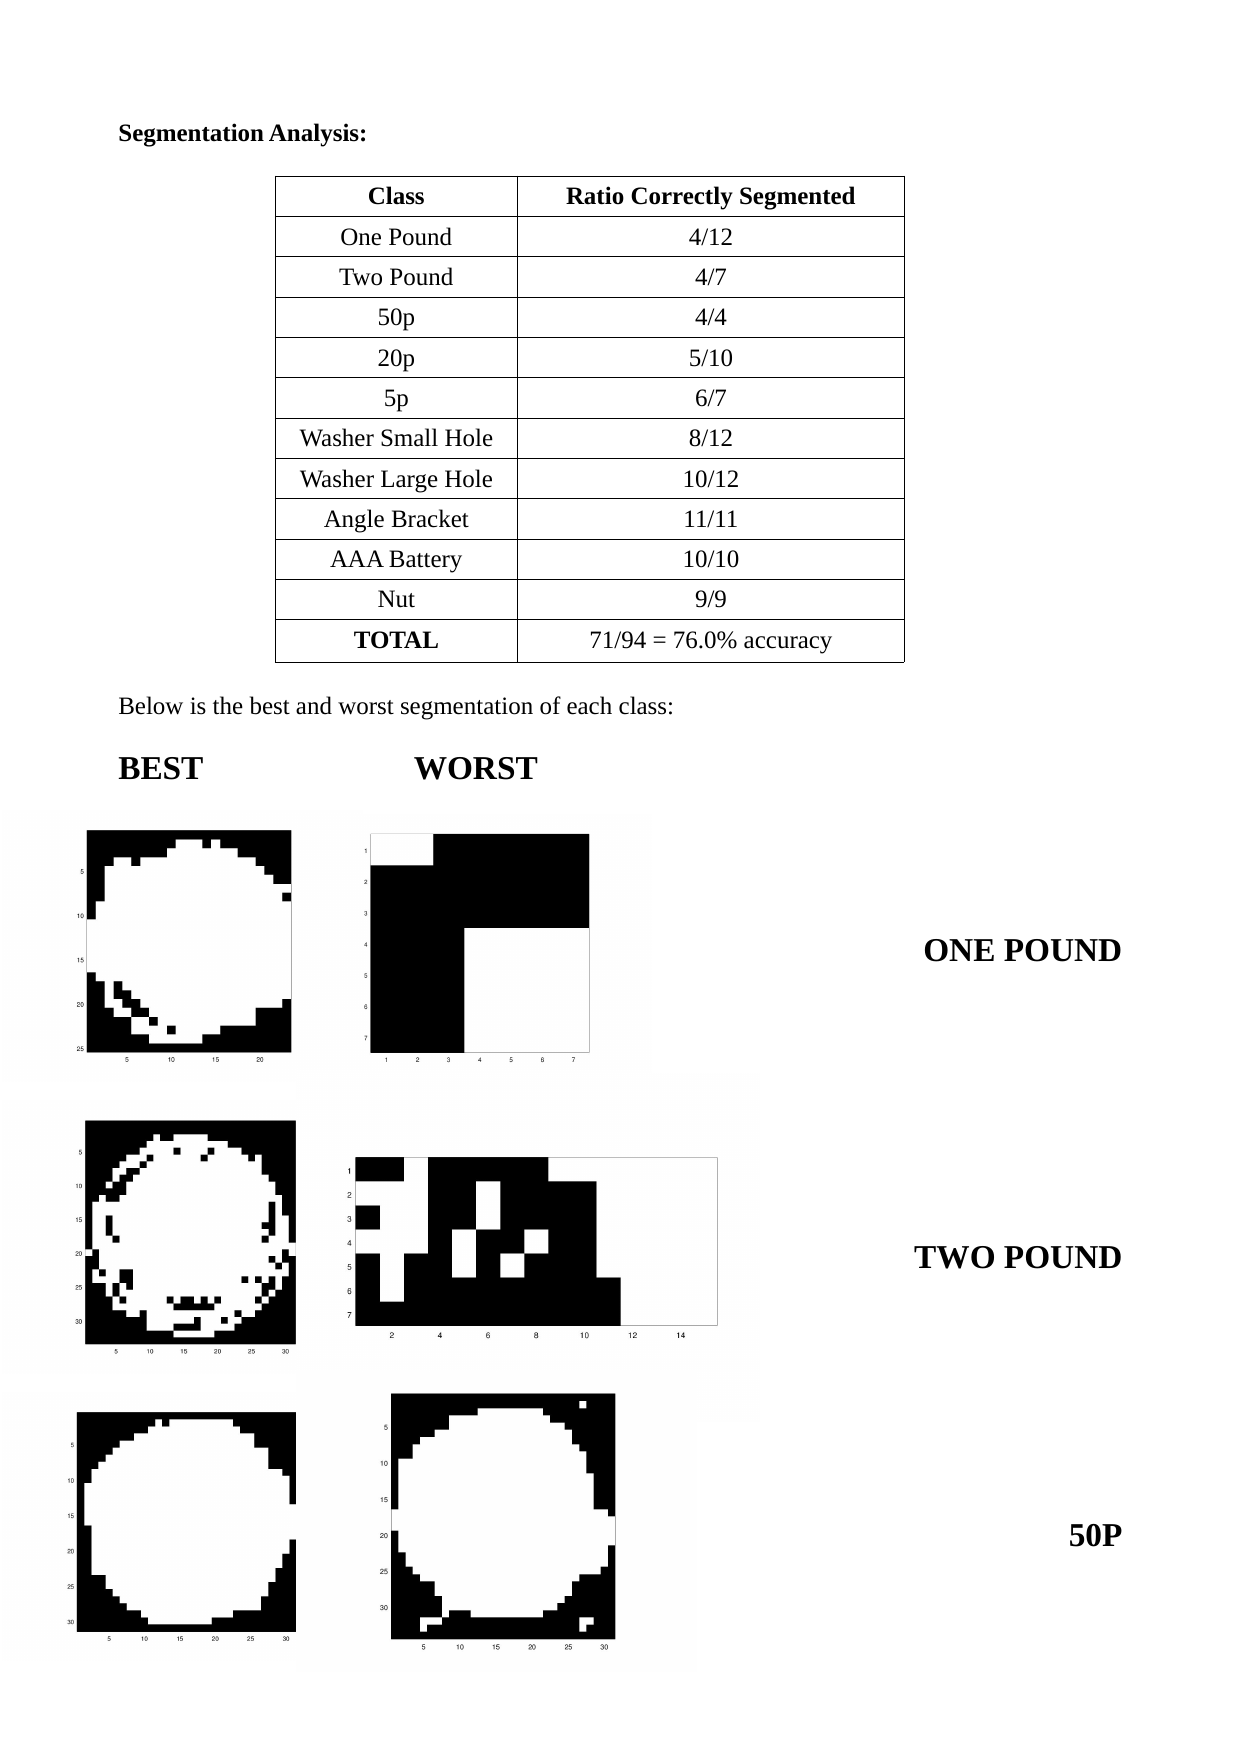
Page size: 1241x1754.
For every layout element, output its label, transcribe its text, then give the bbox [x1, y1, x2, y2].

table_cell Angle Bracket [276, 499, 517, 538]
text Below is the best and worst segmentation of each class: [118, 691, 1122, 720]
table_cell 8/12 [518, 419, 904, 458]
table_cell One Pound [276, 217, 517, 256]
text 50P [697, 1515, 1122, 1553]
table_cell Washer Large Hole [276, 459, 517, 498]
text ONE POUND [652, 931, 1122, 969]
text BEST WORST [118, 748, 1122, 787]
table_cell 4/12 [518, 217, 904, 256]
table_cell Two Pound [276, 257, 517, 297]
picture [2, 810, 760, 1672]
table_cell 6/7 [518, 378, 904, 417]
table_cell 10/10 [518, 540, 904, 579]
table_cell Washer Small Hole [276, 419, 517, 458]
table_cell 5p [276, 378, 517, 417]
table_cell 4/7 [518, 257, 904, 297]
table_cell 4/4 [518, 298, 904, 337]
table_cell TOTAL [276, 620, 517, 662]
table_cell AAA Battery [276, 540, 517, 579]
table_header Ratio Correctly Segmented [518, 177, 904, 216]
table_cell 20p [276, 338, 517, 377]
table_cell 50p [276, 298, 517, 337]
table_cell Nut [276, 580, 517, 619]
table_cell 11/11 [518, 499, 904, 538]
table_cell 10/12 [518, 459, 904, 498]
table_cell 71/94 = 76.0% accuracy [518, 620, 904, 662]
table_cell 5/10 [518, 338, 904, 377]
text Segmentation Analysis: [118, 118, 1122, 147]
table_header Class [276, 177, 517, 216]
table_cell 9/9 [518, 580, 904, 619]
text TWO POUND [760, 1237, 1122, 1276]
